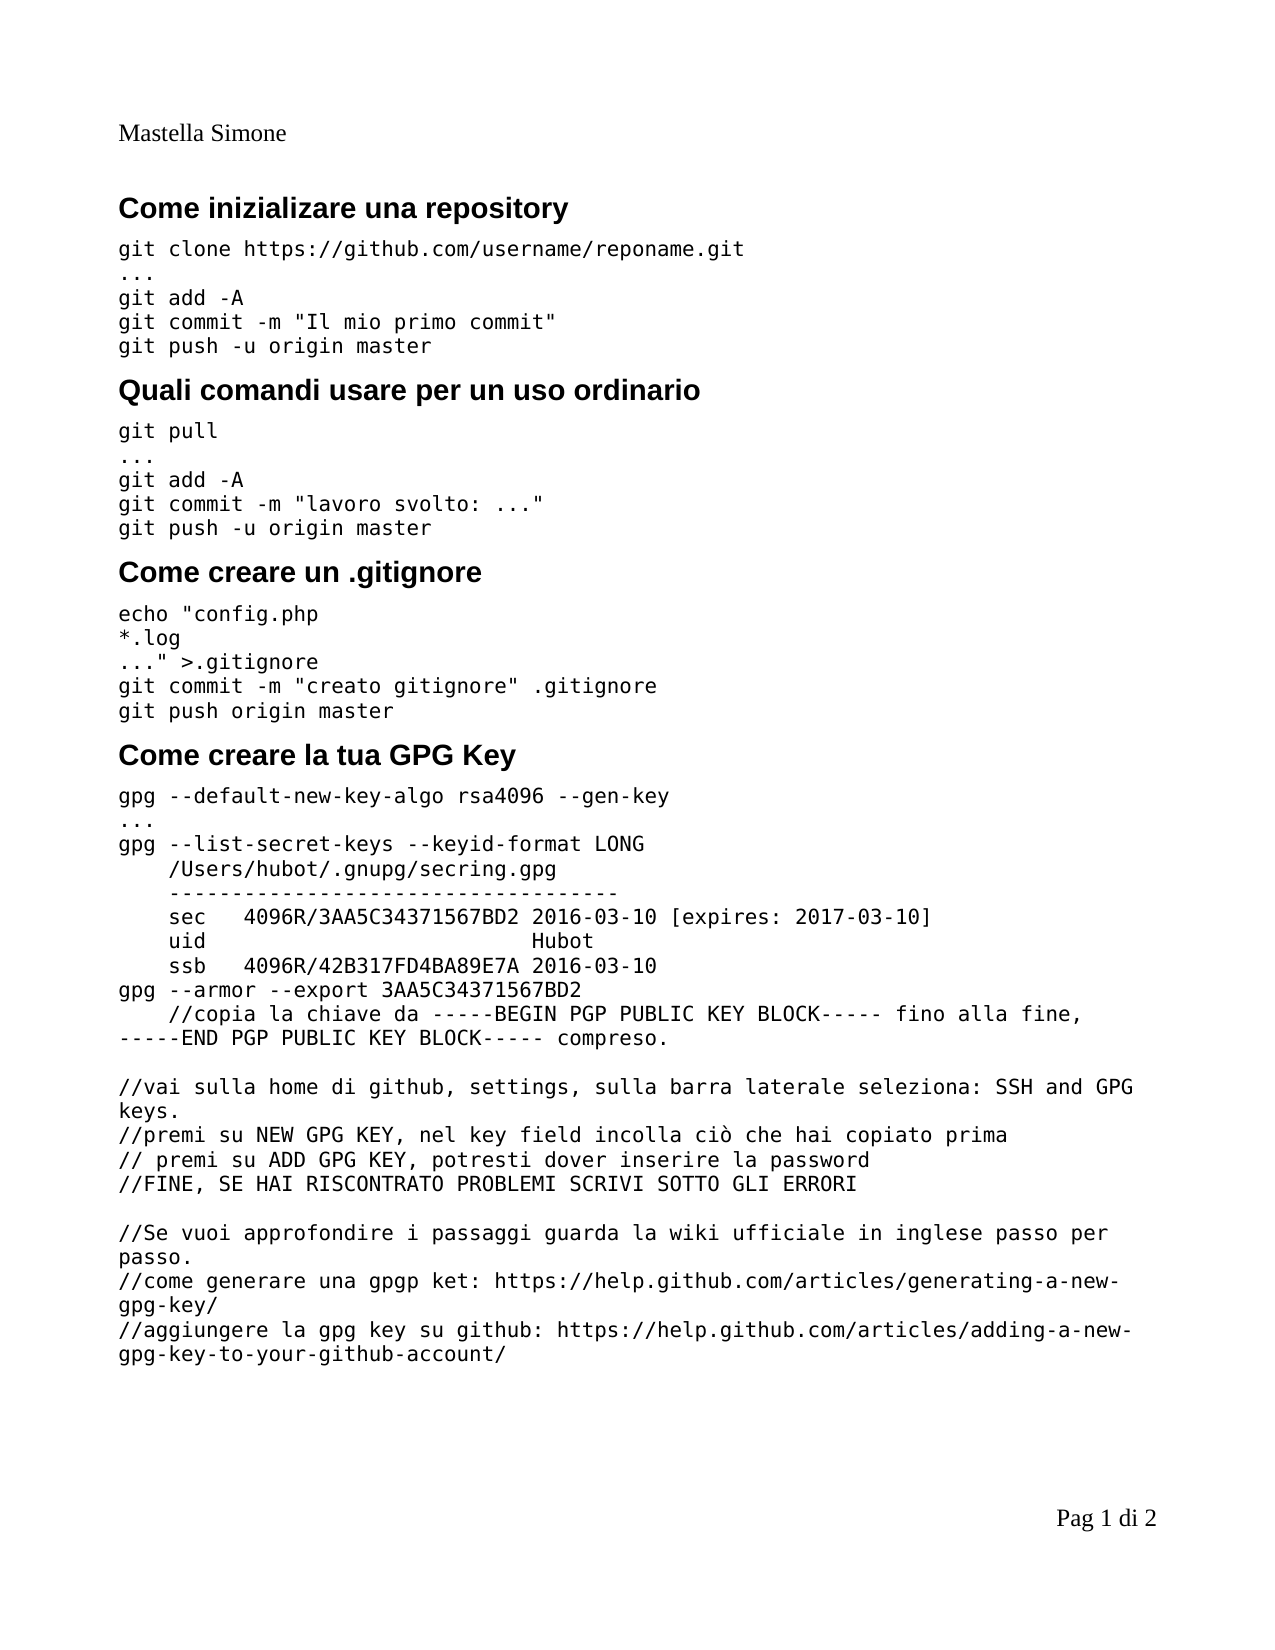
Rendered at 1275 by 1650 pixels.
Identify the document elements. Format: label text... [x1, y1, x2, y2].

text git push -u origin master [118, 334, 1157, 358]
subtitle Quali comandi usare per un uso ordinario [118, 373, 1157, 407]
text git push -u origin master [118, 516, 1157, 541]
text echo "config.php [118, 602, 1157, 626]
text ... [118, 261, 1157, 286]
subtitle Come creare la tua GPG Key [118, 737, 1157, 771]
text git add -A [118, 468, 1157, 492]
text //come generare una gpgp ket: https://help.github.com/articles/generating-a-new-gpg-key/ [118, 1269, 1157, 1318]
text gpg --list-secret-keys --keyid-format LONG [118, 832, 1157, 857]
text ------------------------------------ [118, 881, 1157, 905]
text // premi su ADD GPG KEY, potresti dover inserire la password [118, 1148, 1157, 1172]
text gpg --armor --export 3AA5C34371567BD2 [118, 978, 1157, 1002]
text //aggiungere la gpg key su github: https://help.github.com/articles/adding-a-new-gpg-key-to-your-github-account/ [118, 1318, 1157, 1366]
text ... [118, 444, 1157, 468]
text //FINE, SE HAI RISCONTRATO PROBLEMI SCRIVI SOTTO GLI ERRORI [118, 1172, 1157, 1196]
text //premi su NEW GPG KEY, nel key field incolla ciò che hai copiato prima [118, 1123, 1157, 1148]
text git commit -m "Il mio primo commit" [118, 310, 1157, 334]
text git clone https://github.com/username/reponame.git [118, 237, 1157, 261]
subtitle Come creare un .gitignore [118, 555, 1157, 589]
text gpg --default-new-key-algo rsa4096 --gen-key [118, 784, 1157, 808]
text ... [118, 808, 1157, 832]
text //copia la chiave da -----BEGIN PGP PUBLIC KEY BLOCK----- fino alla fine, -----END PGP PUBLIC KEY BLOCK----- compreso. [118, 1002, 1157, 1051]
text /Users/hubot/.gnupg/secring.gpg [118, 857, 1157, 881]
text *.log [118, 626, 1157, 650]
text //Se vuoi approfondire i passaggi guarda la wiki ufficiale in inglese passo per passo. [118, 1221, 1157, 1269]
text git commit -m "creato gitignore" .gitignore [118, 674, 1157, 699]
text git commit -m "lavoro svolto: ..." [118, 492, 1157, 516]
text ssb 4096R/42B317FD4BA89E7A 2016-03-10 [118, 954, 1157, 978]
text sec 4096R/3AA5C34371567BD2 2016-03-10 [expires: 2017-03-10] [118, 905, 1157, 929]
text git add -A [118, 286, 1157, 310]
text git pull [118, 419, 1157, 444]
text uid Hubot [118, 929, 1157, 954]
text ..." >.gitignore [118, 650, 1157, 674]
text git push origin master [118, 699, 1157, 723]
text //vai sulla home di github, settings, sulla barra laterale seleziona: SSH and GPG keys. [118, 1075, 1157, 1123]
subtitle Come inizializare una repository [118, 191, 1157, 225]
